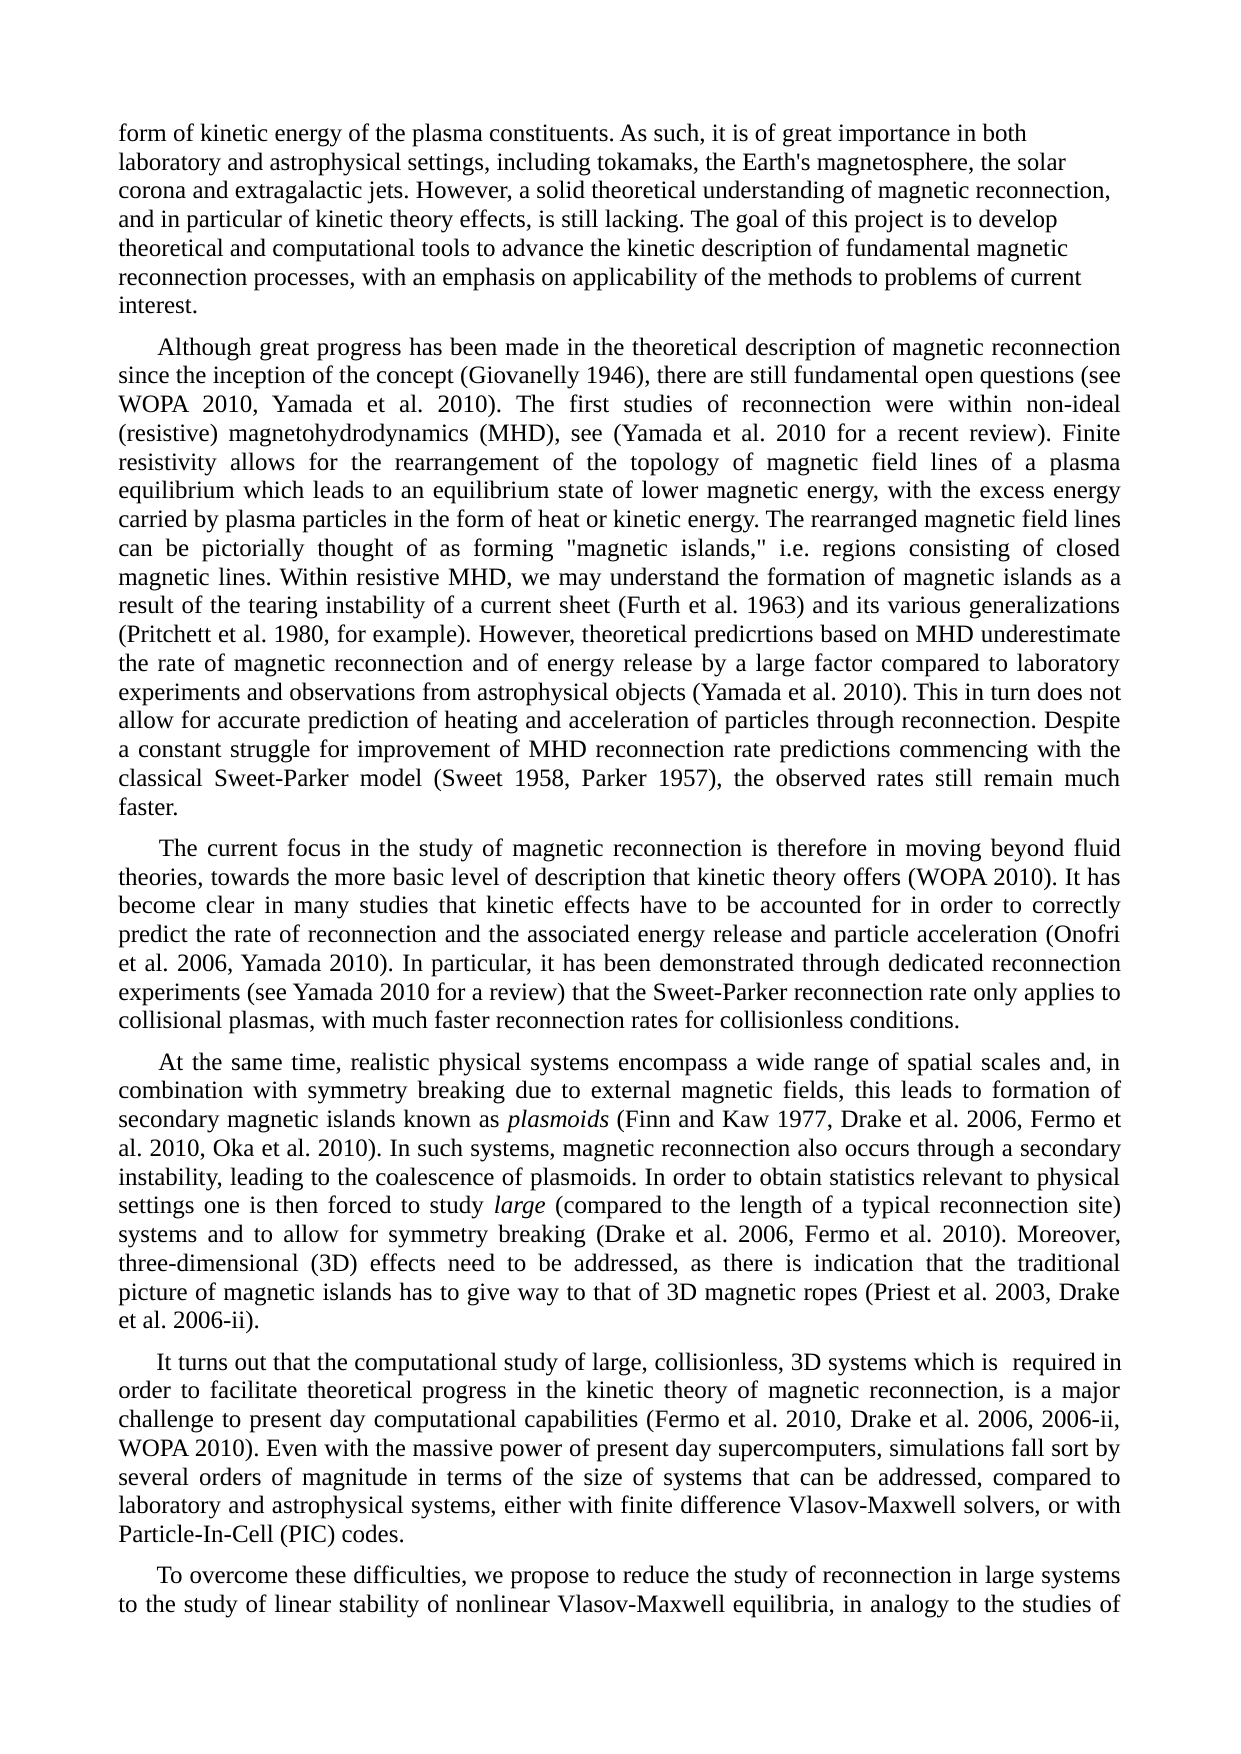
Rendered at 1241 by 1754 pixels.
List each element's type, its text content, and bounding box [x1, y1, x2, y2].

text At the same time, realistic physical systems encompass a wide range of spatial scales and, in combination with symmetry breaking due to external magnetic fields, this leads to formation of secondary magnetic islands known as plasmoids (Finn and Kaw 1977, Drake et al. 2006, Fermo et al. 2010, Oka et al. 2010). In such systems, magnetic reconnection also occurs through a secondary instability, leading to the coalescence of plasmoids. In order to obtain statistics relevant to physical settings one is then forced to study large (compared to the length of a typical reconnection site) systems and to allow for symmetry breaking (Drake et al. 2006, Fermo et al. 2010). Moreover, three-dimensional (3D) effects need to be addressed, as there is indication that the traditional picture of magnetic islands has to give way to that of 3D magnetic ropes (Priest et al. 2003, Drake et al. 2006-ii). [118, 1047, 1122, 1334]
text Although great progress has been made in the theoretical description of magnetic reconnection since the inception of the concept (Giovanelly 1946), there are still fundamental open questions (see WOPA 2010, Yamada et al. 2010). The first studies of reconnection were within non-ideal (resistive) magnetohydrodynamics (MHD), see (Yamada et al. 2010 for a recent review). Finite resistivity allows for the rearrangement of the topology of magnetic field lines of a plasma equilibrium which leads to an equilibrium state of lower magnetic energy, with the excess energy carried by plasma particles in the form of heat or kinetic energy. The rearranged magnetic field lines can be pictorially thought of as forming "magnetic islands," i.e. regions consisting of closed magnetic lines. Within resistive MHD, we may understand the formation of magnetic islands as a result of the tearing instability of a current sheet (Furth et al. 1963) and its various generalizations (Pritchett et al. 1980, for example). However, theoretical predicrtions based on MHD underestimate the rate of magnetic reconnection and of energy release by a large factor compared to laboratory experiments and observations from astrophysical objects (Yamada et al. 2010). This in turn does not allow for accurate prediction of heating and acceleration of particles through reconnection. Despite a constant struggle for improvement of MHD reconnection rate predictions commencing with the classical Sweet-Parker model (Sweet 1958, Parker 1957), the observed rates still remain much faster. [118, 332, 1122, 821]
text form of kinetic energy of the plasma constituents. As such, it is of great importance in both laboratory and astrophysical settings, including tokamaks, the Earth's magnetosphere, the solar corona and extragalactic jets. However, a solid theoretical understanding of magnetic reconnection, and in particular of kinetic theory effects, is still lacking. The goal of this project is to develop theoretical and computational tools to advance the kinetic description of fundamental magnetic reconnection processes, with an emphasis on applicability of the methods to problems of current interest. [118, 118, 1122, 319]
text The current focus in the study of magnetic reconnection is therefore in moving beyond fluid theories, towards the more basic level of description that kinetic theory offers (WOPA 2010). It has become clear in many studies that kinetic effects have to be accounted for in order to correctly predict the rate of reconnection and the associated energy release and particle acceleration (Onofri et al. 2006, Yamada 2010). In particular, it has been demonstrated through dedicated reconnection experiments (see Yamada 2010 for a review) that the Sweet-Parker reconnection rate only applies to collisional plasmas, with much faster reconnection rates for collisionless conditions. [118, 833, 1122, 1034]
text To overcome these difficulties, we propose to reduce the study of reconnection in large systems to the study of linear stability of nonlinear Vlasov-Maxwell equilibria, in analogy to the studies of [118, 1561, 1122, 1618]
text It turns out that the computational study of large, collisionless, 3D systems which is required in order to facilitate theoretical progress in the kinetic theory of magnetic reconnection, is a major challenge to present day computational capabilities (Fermo et al. 2010, Drake et al. 2006, 2006-ii, WOPA 2010). Even with the massive power of present day supercomputers, simulations fall sort by several orders of magnitude in terms of the size of systems that can be addressed, compared to laboratory and astrophysical systems, either with finite difference Vlasov-Maxwell solvers, or with Particle-In-Cell (PIC) codes. [118, 1347, 1122, 1548]
